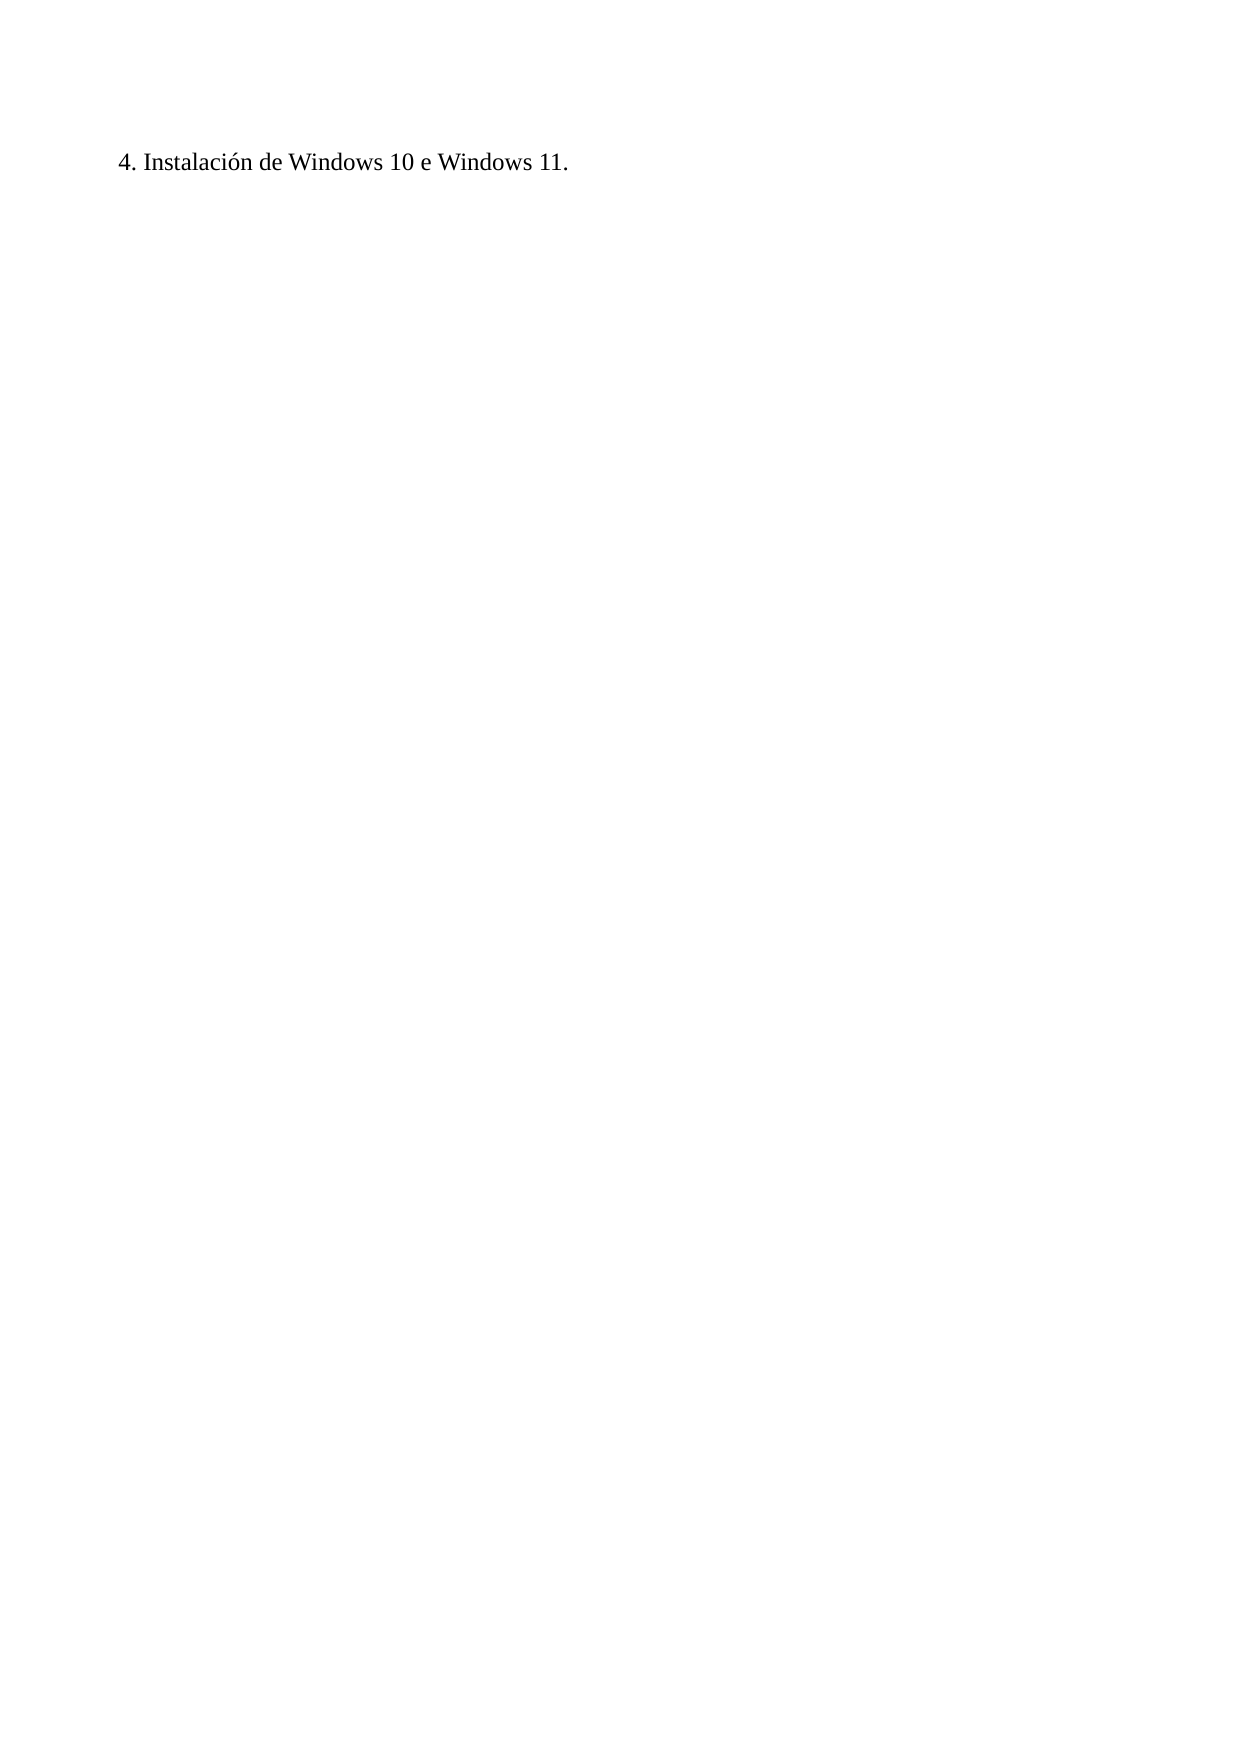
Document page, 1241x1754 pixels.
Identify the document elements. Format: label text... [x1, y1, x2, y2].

text 4. Instalación de Windows 10 e Windows 11. [118, 147, 1122, 176]
